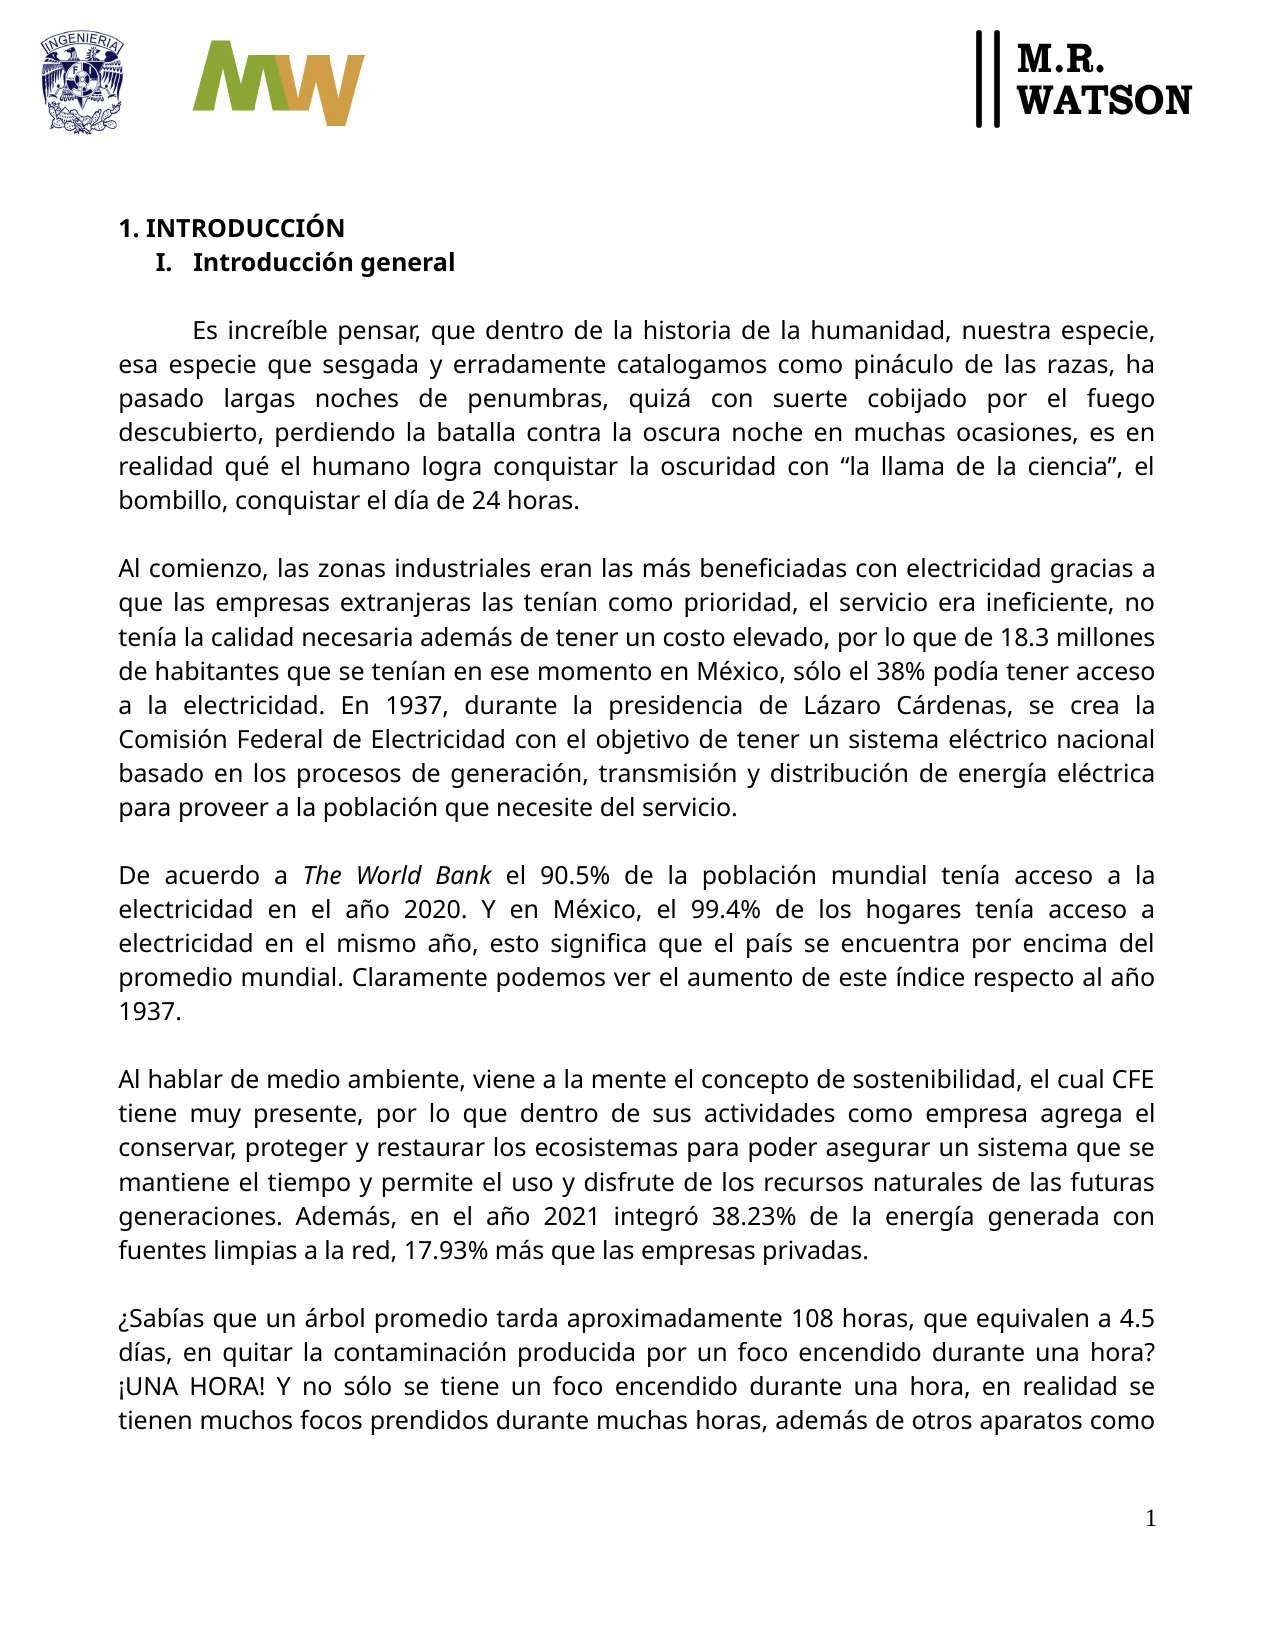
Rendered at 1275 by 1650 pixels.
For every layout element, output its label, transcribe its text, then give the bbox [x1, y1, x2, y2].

text 1. INTRODUCCIÓN [118, 210, 1157, 244]
text De acuerdo a The World Bank el 90.5% de la población mundial tenía acceso a la electricidad en el año 2020. Y en México, el 99.4% de los hogares tenía acceso a electricidad en el mismo año, esto significa que el país se encuentra por encima del promedio mundial. Claramente podemos ver el aumento de este índice respecto al año 1937. [118, 858, 1157, 1028]
text ¿Sabías que un árbol promedio tarda aproximadamente 108 horas, que equivalen a 4.5 días, en quitar la contaminación producida por un foco encendido durante una hora? ¡UNA HORA! Y no sólo se tiene un foco encendido durante una hora, en realidad se tienen muchos focos prendidos durante muchas horas, además de otros aparatos como [118, 1300, 1157, 1437]
text Es increíble pensar, que dentro de la historia de la humanidad, nuestra especie, esa especie que sesgada y erradamente catalogamos como pináculo de las razas, ha pasado largas noches de penumbras, quizá con suerte cobijado por el fuego descubierto, perdiendo la batalla contra la oscura noche en muchas ocasiones, es en realidad qué el humano logra conquistar la oscuridad con “la llama de la ciencia”, el bombillo, conquistar el día de 24 horas. [118, 313, 1157, 517]
text Al comienzo, las zonas industriales eran las más beneficiadas con electricidad gracias a que las empresas extranjeras las tenían como prioridad, el servicio era ineficiente, no tenía la calidad necesaria además de tener un costo elevado, por lo que de 18.3 millones de habitantes que se tenían en ese momento en México, sólo el 38% podía tener acceso a la electricidad. En 1937, durante la presidencia de Lázaro Cárdenas, se crea la Comisión Federal de Electricidad con el objetivo de tener un sistema eléctrico nacional basado en los procesos de generación, transmisión y distribución de energía eléctrica para proveer a la población que necesite del servicio. [118, 551, 1157, 823]
list Introducción general [156, 244, 1157, 278]
picture [0, 0, 1275, 166]
text Al hablar de medio ambiente, viene a la mente el concepto de sostenibilidad, el cual CFE tiene muy presente, por lo que dentro de sus actividades como empresa agrega el conservar, proteger y restaurar los ecosistemas para poder asegurar un sistema que se mantiene el tiempo y permite el uso y disfrute de los recursos naturales de las futuras generaciones. Además, en el año 2021 integró 38.23% de la energía generada con fuentes limpias a la red, 17.93% más que las empresas privadas. [118, 1062, 1157, 1266]
